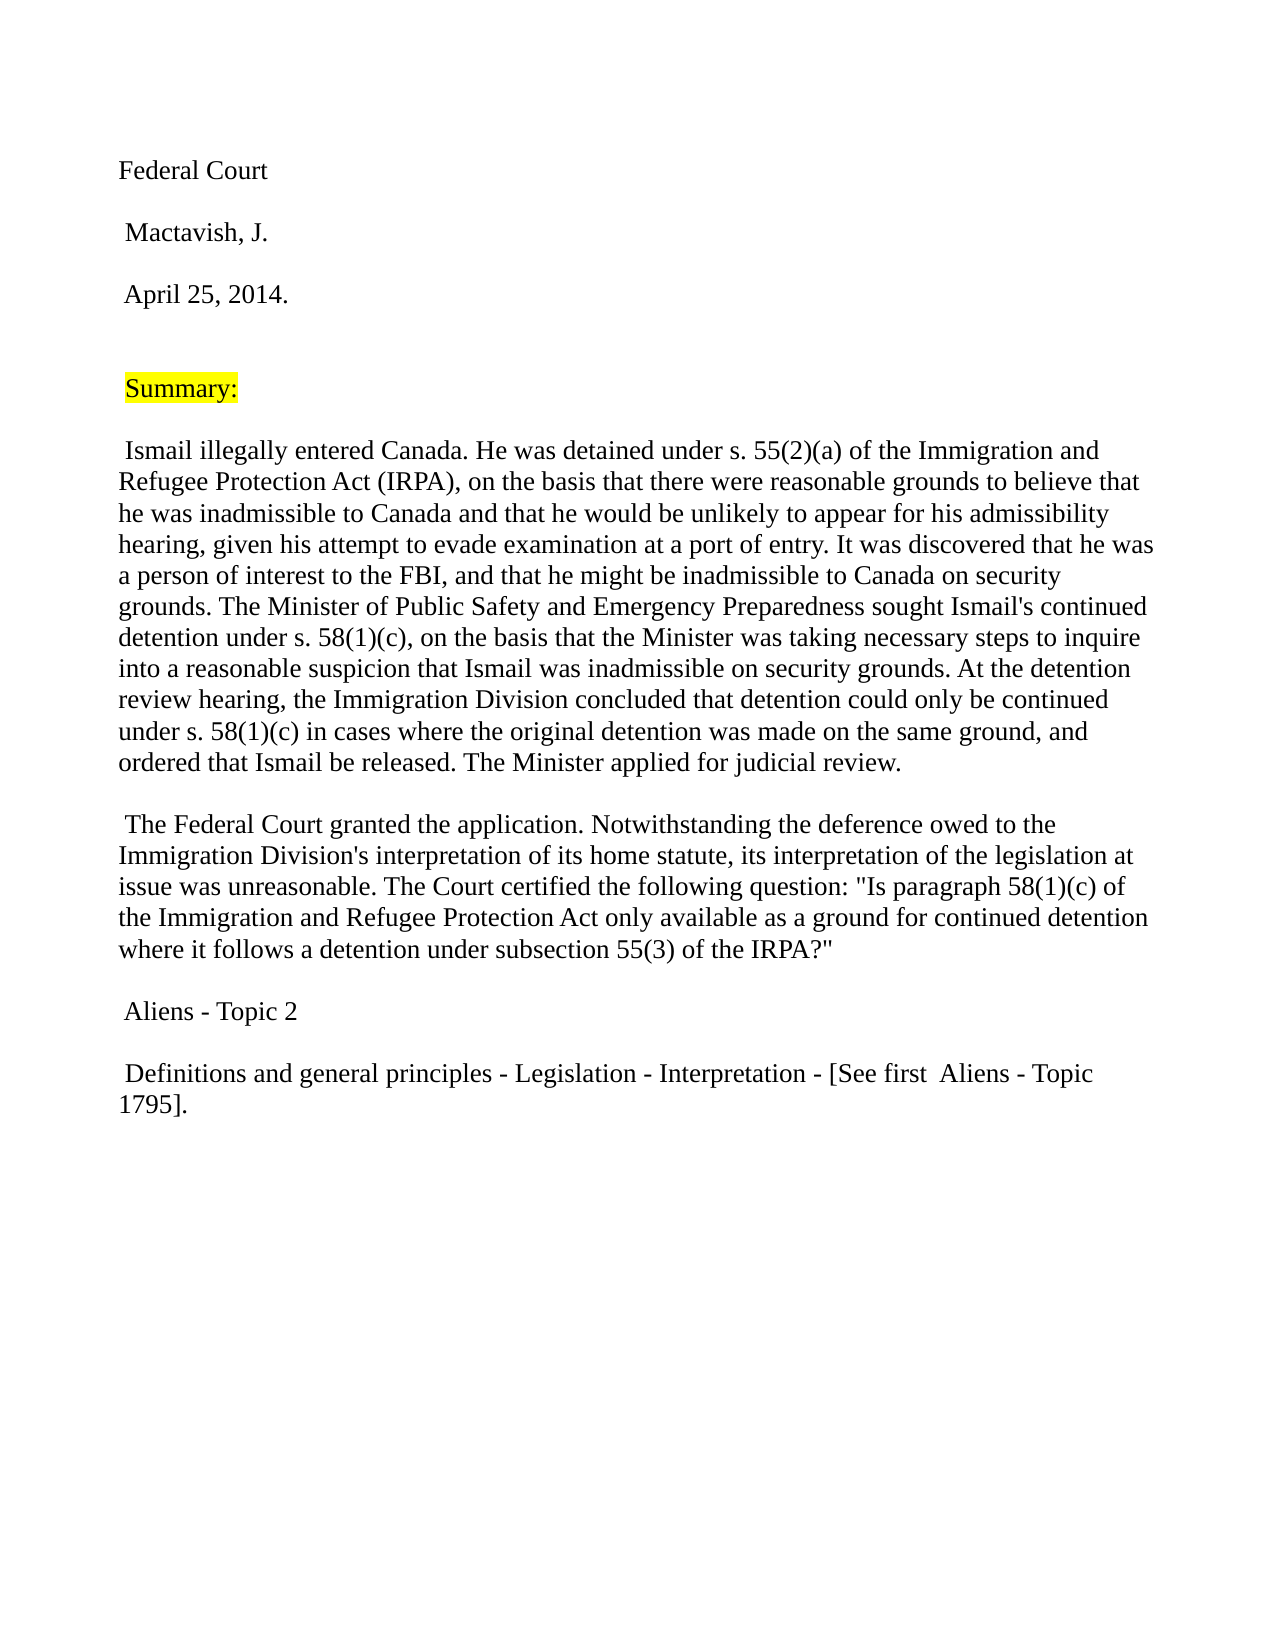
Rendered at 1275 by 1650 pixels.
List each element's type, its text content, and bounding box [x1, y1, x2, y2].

text Ismail illegally entered Canada. He was detained under s. 55(2)(a) of the Immigration and Refugee Protection Act (IRPA), on the basis that there were reasonable grounds to believe that he was inadmissible to Canada and that he would be unlikely to appear for his admissibility hearing, given his attempt to evade examination at a port of entry. It was discovered that he was a person of interest to the FBI, and that he might be inadmissible to Canada on security grounds. The Minister of Public Safety and Emergency Preparedness sought Ismail's continued detention under s. 58(1)(c), on the basis that the Minister was taking necessary steps to inquire into a reasonable suspicion that Ismail was inadmissible on security grounds. At the detention review hearing, the Immigration Division concluded that detention could only be continued under s. 58(1)(c) in cases where the original detention was made on the same ground, and ordered that Ismail be released. The Minister applied for judicial review. [118, 434, 1157, 777]
text April 25, 2014. [118, 279, 1157, 310]
text Mactavish, J. [118, 216, 1157, 247]
text The Federal Court granted the application. Notwithstanding the deference owed to the Immigration Division's interpretation of its home statute, its interpretation of the legislation at issue was unreasonable. The Court certified the following question: "Is paragraph 58(1)(c) of the Immigration and Refugee Protection Act only available as a ground for continued detention where it follows a detention under subsection 55(3) of the IRPA?" [118, 808, 1157, 964]
text Summary: [118, 372, 1157, 403]
text Definitions and general principles - Legislation - Interpretation - [See first Aliens - Topic 1795]. [118, 1057, 1157, 1119]
text Aliens - Topic 2 [118, 995, 1157, 1026]
text Federal Court [118, 154, 1157, 185]
